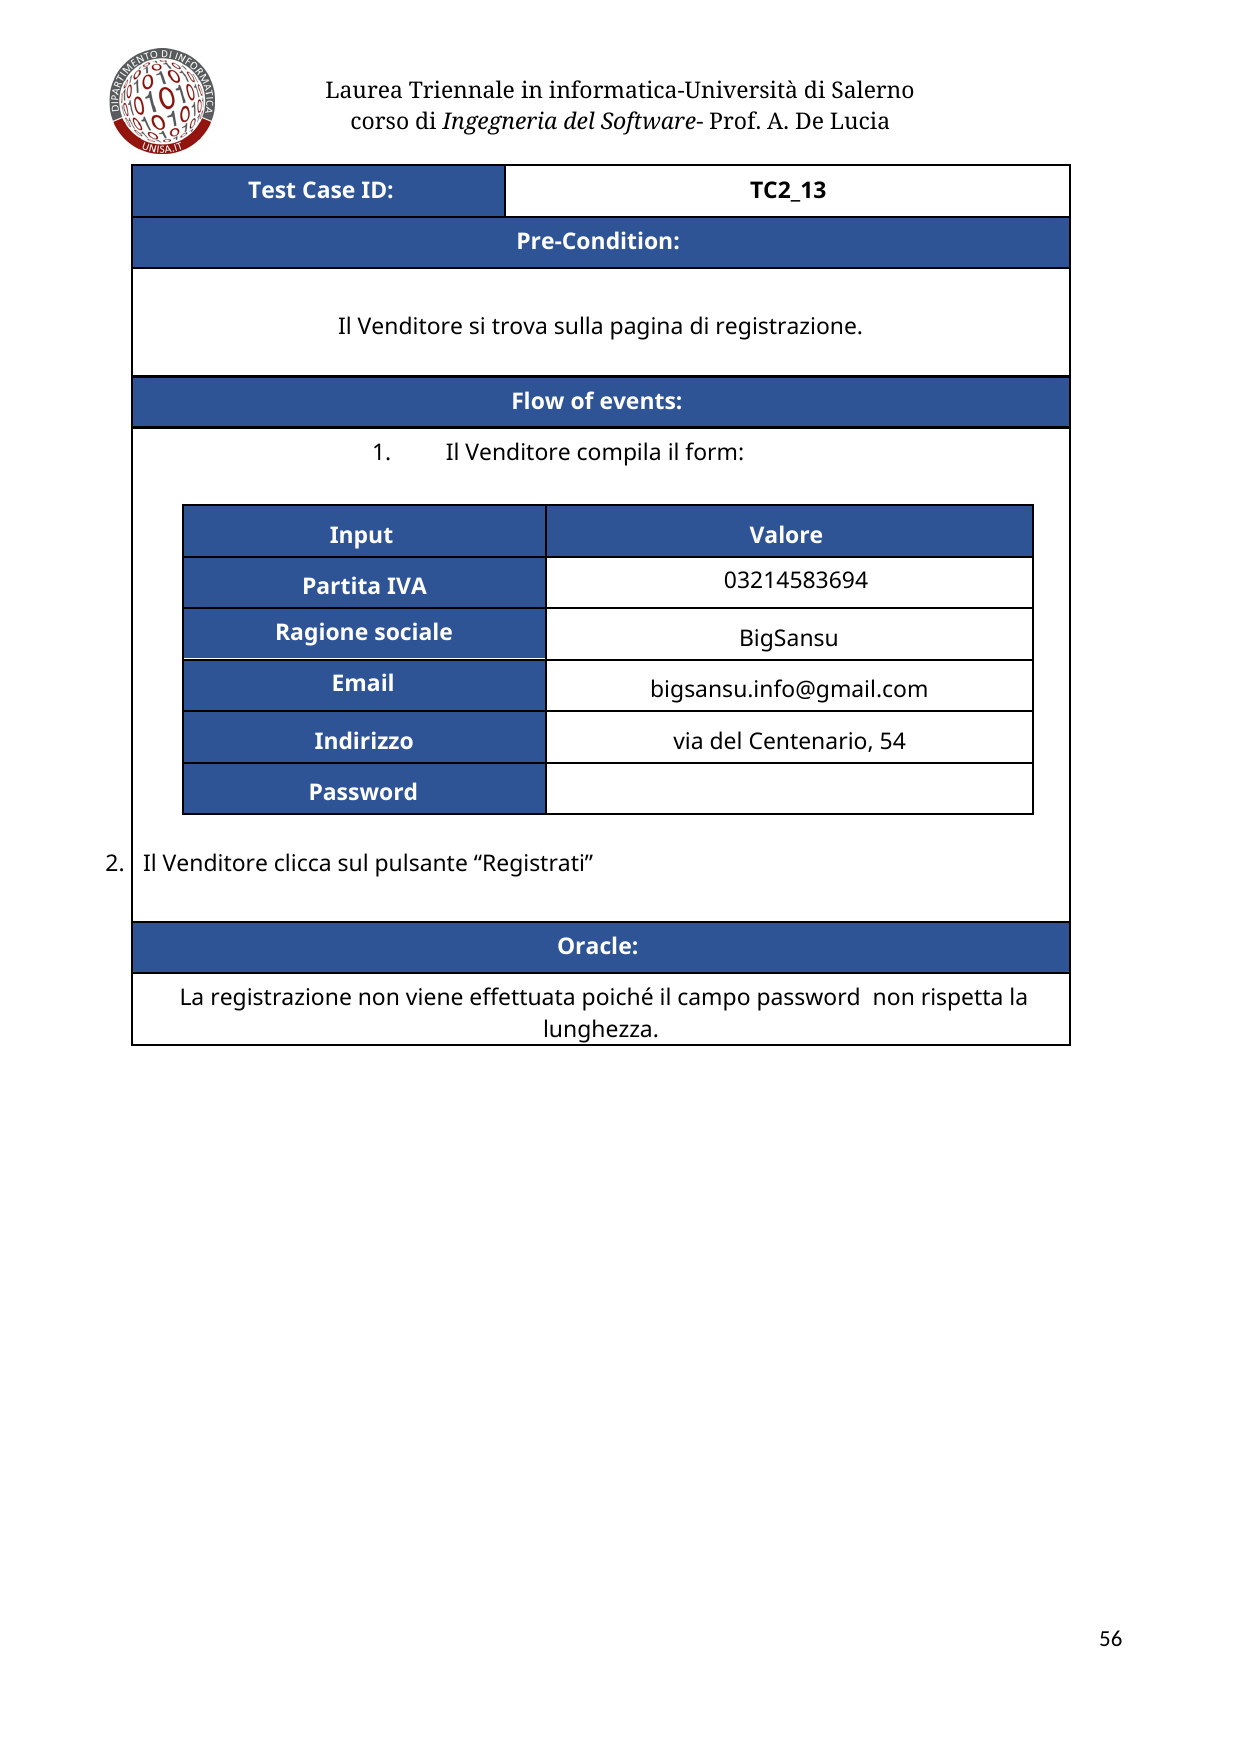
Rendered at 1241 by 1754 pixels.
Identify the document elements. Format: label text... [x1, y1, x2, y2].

table_cell 03214583694 [547, 558, 1032, 607]
table_header Test Case ID: [133, 166, 504, 216]
table_cell Oracle: [133, 923, 1069, 972]
table_cell Password [184, 764, 545, 813]
table_cell Partita IVA [184, 558, 545, 607]
table_cell Flow of events: [133, 378, 1069, 426]
table_cell Email [184, 661, 545, 710]
table_cell via del Centenario, 54 [547, 712, 1032, 762]
table_cell La registrazione non viene effettuata poiché il campo password non rispetta la lunghezza. [133, 974, 1069, 1044]
table_cell Il Venditore si trova sulla pagina di registrazione. [133, 269, 1069, 375]
table_cell Ragione sociale [184, 609, 545, 658]
table_cell bigsansu.info@gmail.com [547, 661, 1032, 710]
table_header Input [184, 506, 545, 556]
table_cell Indirizzo [184, 712, 545, 762]
table_cell Il Venditore compila il form: Il Venditore clicca sul pulsante “Registrati” [133, 429, 1069, 921]
table_cell BigSansu [547, 609, 1032, 658]
table_cell Pre-Condition: [133, 218, 1069, 267]
table_header TC2_13 [506, 166, 1069, 216]
table_header Valore [547, 506, 1032, 556]
table_cell [547, 764, 1032, 813]
